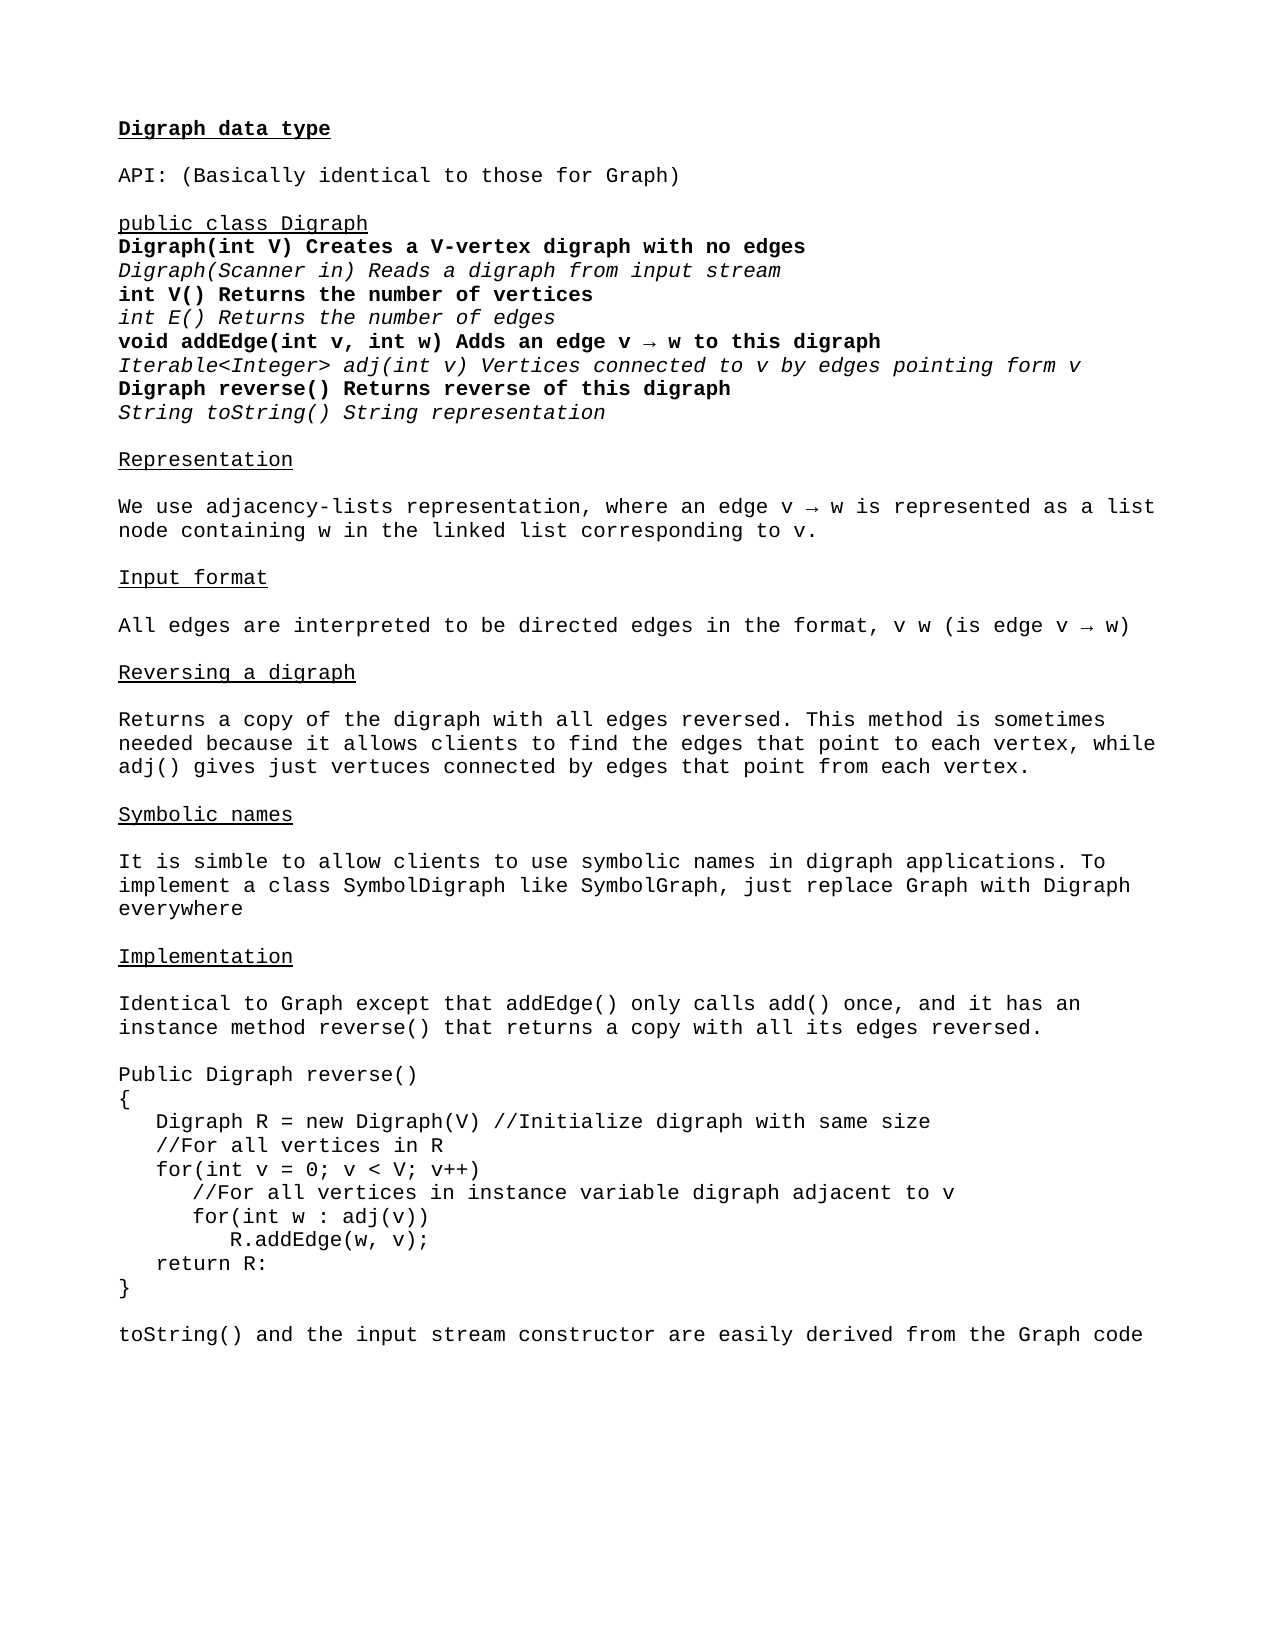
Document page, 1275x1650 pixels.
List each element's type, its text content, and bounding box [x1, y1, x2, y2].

text return R: [118, 1253, 1157, 1277]
text //For all vertices in instance variable digraph adjacent to v [118, 1182, 1157, 1206]
text public class Digraph [118, 213, 1157, 236]
text It is simble to allow clients to use symbolic names in digraph applications. To implement a class SymbolDigraph like SymbolGraph, just replace Graph with Digraph everywhere [118, 851, 1157, 922]
text //For all vertices in R [118, 1135, 1157, 1158]
text for(int v = 0; v < V; v++) [118, 1158, 1157, 1182]
text } [118, 1277, 1157, 1300]
text API: (Basically identical to those for Graph) [118, 165, 1157, 189]
text Public Digraph reverse() [118, 1064, 1157, 1088]
text Digraph data type [118, 118, 1157, 142]
text All edges are interpreted to be directed edges in the format, v w (is edge v → w) [118, 615, 1157, 638]
text R.addEdge(w, v); [118, 1229, 1157, 1253]
text Reversing a digraph [118, 662, 1157, 686]
text We use adjacency-lists representation, where an edge v → w is represented as a list node containing w in the linked list corresponding to v. [118, 496, 1157, 544]
text { [118, 1088, 1157, 1111]
text String toString() String representation [118, 402, 1157, 426]
text Implementation [118, 946, 1157, 969]
text int V() Returns the number of vertices [118, 284, 1157, 307]
text Digraph(Scanner in) Reads a digraph from input stream [118, 260, 1157, 284]
text Digraph(int V) Creates a V-vertex digraph with no edges [118, 236, 1157, 260]
text for(int w : adj(v)) [118, 1206, 1157, 1229]
text Returns a copy of the digraph with all edges reversed. This method is sometimes needed because it allows clients to find the edges that point to each vertex, while adj() gives just vertuces connected by edges that point from each vertex. [118, 709, 1157, 780]
text Representation [118, 449, 1157, 473]
text toString() and the input stream constructor are easily derived from the Graph code [118, 1324, 1157, 1348]
text Digraph R = new Digraph(V) //Initialize digraph with same size [118, 1111, 1157, 1135]
text int E() Returns the number of edges [118, 307, 1157, 331]
text Input format [118, 567, 1157, 591]
text Identical to Graph except that addEdge() only calls add() once, and it has an instance method reverse() that returns a copy with all its edges reversed. [118, 993, 1157, 1040]
text Symbolic names [118, 804, 1157, 827]
text void addEdge(int v, int w) Adds an edge v → w to this digraph [118, 331, 1157, 354]
text Iterable<Integer> adj(int v) Vertices connected to v by edges pointing form v [118, 354, 1157, 378]
text Digraph reverse() Returns reverse of this digraph [118, 378, 1157, 402]
